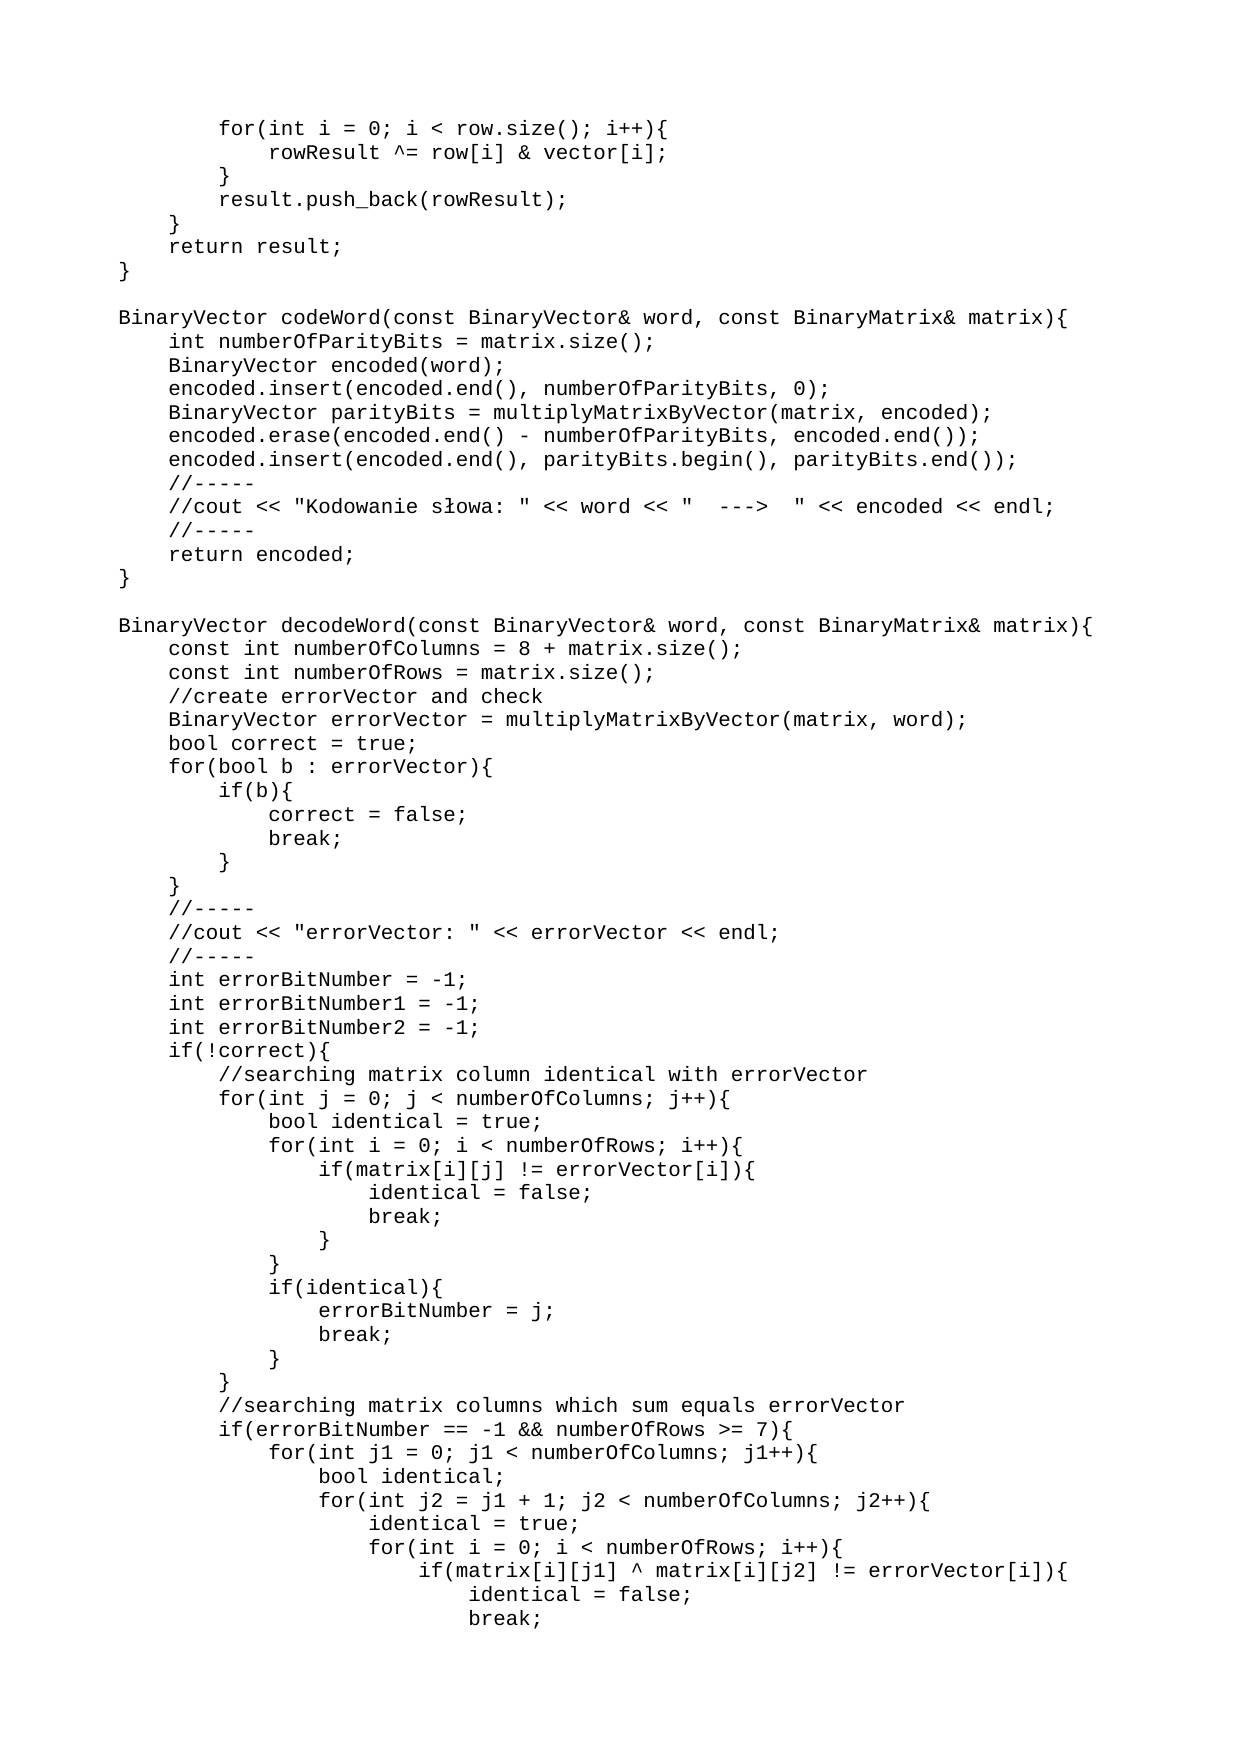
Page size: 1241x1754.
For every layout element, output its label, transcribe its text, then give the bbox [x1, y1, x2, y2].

text } [118, 1348, 1122, 1371]
text break; [118, 1608, 1122, 1631]
text BinaryVector errorVector = multiplyMatrixByVector(matrix, word); [118, 709, 1122, 733]
text BinaryVector codeWord(const BinaryVector& word, const BinaryMatrix& matrix){ [118, 307, 1122, 331]
text return encoded; [118, 544, 1122, 567]
text BinaryVector decodeWord(const BinaryVector& word, const BinaryMatrix& matrix){ [118, 615, 1122, 638]
text if(identical){ [118, 1277, 1122, 1300]
text correct = false; [118, 804, 1122, 827]
text rowResult ^= row[i] & vector[i]; [118, 142, 1122, 165]
text bool identical; [118, 1466, 1122, 1489]
text } [118, 165, 1122, 189]
text //searching matrix columns which sum equals errorVector [118, 1395, 1122, 1419]
text //----- [118, 946, 1122, 969]
text //create errorVector and check [118, 686, 1122, 709]
text int errorBitNumber1 = -1; [118, 993, 1122, 1017]
text if(b){ [118, 780, 1122, 804]
text if(matrix[i][j] != errorVector[i]){ [118, 1158, 1122, 1182]
text encoded.erase(encoded.end() - numberOfParityBits, encoded.end()); [118, 426, 1122, 449]
text return result; [118, 236, 1122, 260]
text identical = false; [118, 1584, 1122, 1608]
text //----- [118, 520, 1122, 544]
text } [118, 1253, 1122, 1277]
text } [118, 1229, 1122, 1253]
text bool identical = true; [118, 1111, 1122, 1135]
text //cout << "errorVector: " << errorVector << endl; [118, 922, 1122, 946]
text } [118, 213, 1122, 236]
text int errorBitNumber = -1; [118, 969, 1122, 993]
text for(int j1 = 0; j1 < numberOfColumns; j1++){ [118, 1442, 1122, 1466]
text break; [118, 827, 1122, 851]
text bool correct = true; [118, 733, 1122, 757]
text for(bool b : errorVector){ [118, 757, 1122, 780]
text BinaryVector encoded(word); [118, 354, 1122, 378]
text //----- [118, 898, 1122, 922]
text int errorBitNumber2 = -1; [118, 1017, 1122, 1040]
text } [118, 875, 1122, 898]
text const int numberOfRows = matrix.size(); [118, 662, 1122, 686]
text encoded.insert(encoded.end(), numberOfParityBits, 0); [118, 378, 1122, 402]
text const int numberOfColumns = 8 + matrix.size(); [118, 638, 1122, 662]
text BinaryVector parityBits = multiplyMatrixByVector(matrix, encoded); [118, 402, 1122, 426]
text if(matrix[i][j1] ^ matrix[i][j2] != errorVector[i]){ [118, 1561, 1122, 1584]
text break; [118, 1206, 1122, 1229]
text } [118, 260, 1122, 284]
text errorBitNumber = j; [118, 1300, 1122, 1324]
text identical = false; [118, 1182, 1122, 1206]
text for(int j2 = j1 + 1; j2 < numberOfColumns; j2++){ [118, 1489, 1122, 1513]
text for(int i = 0; i < numberOfRows; i++){ [118, 1135, 1122, 1158]
text encoded.insert(encoded.end(), parityBits.begin(), parityBits.end()); [118, 449, 1122, 473]
text identical = true; [118, 1513, 1122, 1537]
text if(errorBitNumber == -1 && numberOfRows >= 7){ [118, 1419, 1122, 1442]
text //cout << "Kodowanie słowa: " << word << " ---> " << encoded << endl; [118, 496, 1122, 520]
text for(int i = 0; i < numberOfRows; i++){ [118, 1537, 1122, 1561]
text if(!correct){ [118, 1040, 1122, 1064]
text } [118, 567, 1122, 591]
text for(int j = 0; j < numberOfColumns; j++){ [118, 1088, 1122, 1111]
text //searching matrix column identical with errorVector [118, 1064, 1122, 1088]
text int numberOfParityBits = matrix.size(); [118, 331, 1122, 354]
text for(int i = 0; i < row.size(); i++){ [118, 118, 1122, 142]
text } [118, 1371, 1122, 1395]
text } [118, 851, 1122, 875]
text result.push_back(rowResult); [118, 189, 1122, 213]
text //----- [118, 473, 1122, 496]
text break; [118, 1324, 1122, 1348]
